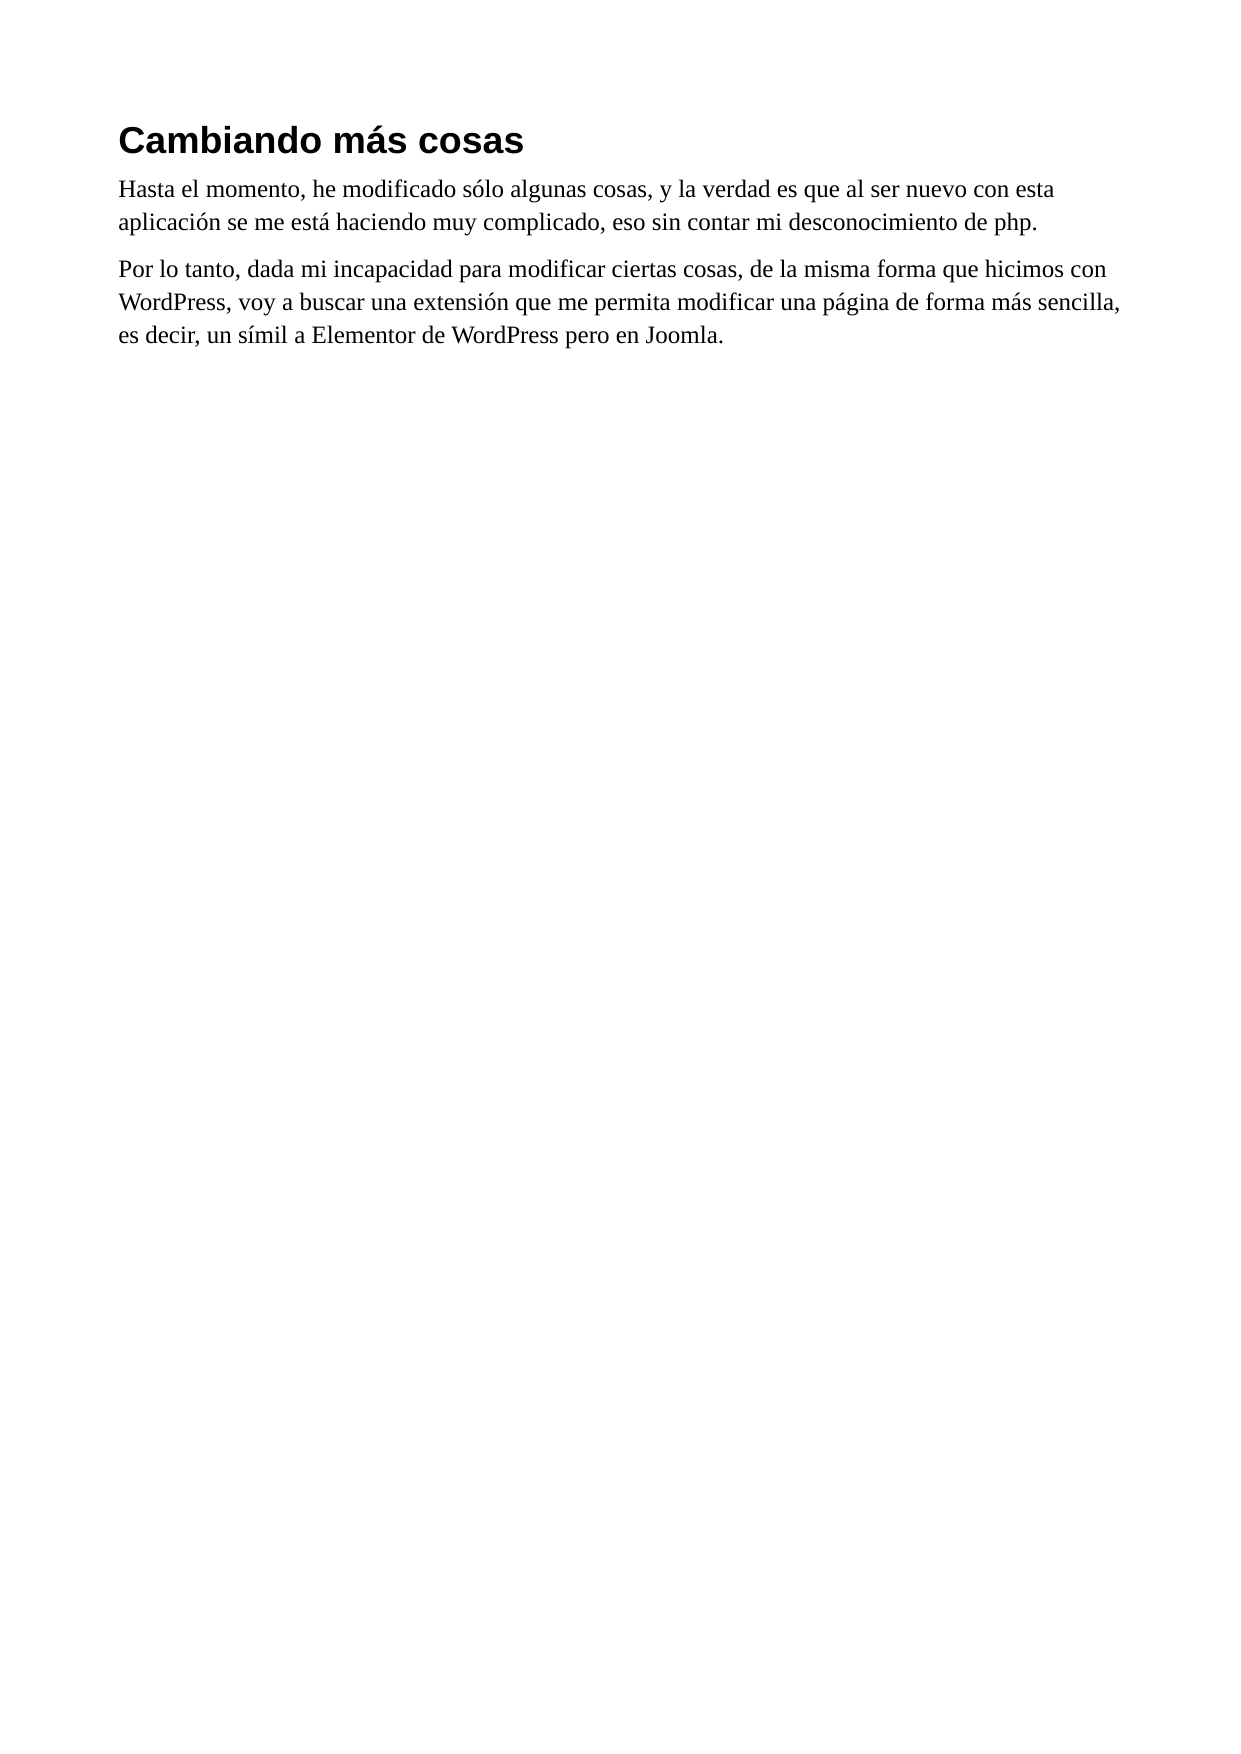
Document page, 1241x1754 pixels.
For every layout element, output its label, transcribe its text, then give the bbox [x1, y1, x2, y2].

text Por lo tanto, dada mi incapacidad para modificar ciertas cosas, de la misma forma que hicimos con WordPress, voy a buscar una extensión que me permita modificar una página de forma más sencilla, es decir, un símil a Elementor de WordPress pero en Joomla. [118, 254, 1122, 349]
text Hasta el momento, he modificado sólo algunas cosas, y la verdad es que al ser nuevo con esta aplicación se me está haciendo muy complicado, eso sin contar mi desconocimiento de php. [118, 174, 1122, 236]
subtitle Cambiando más cosas [118, 118, 1122, 161]
